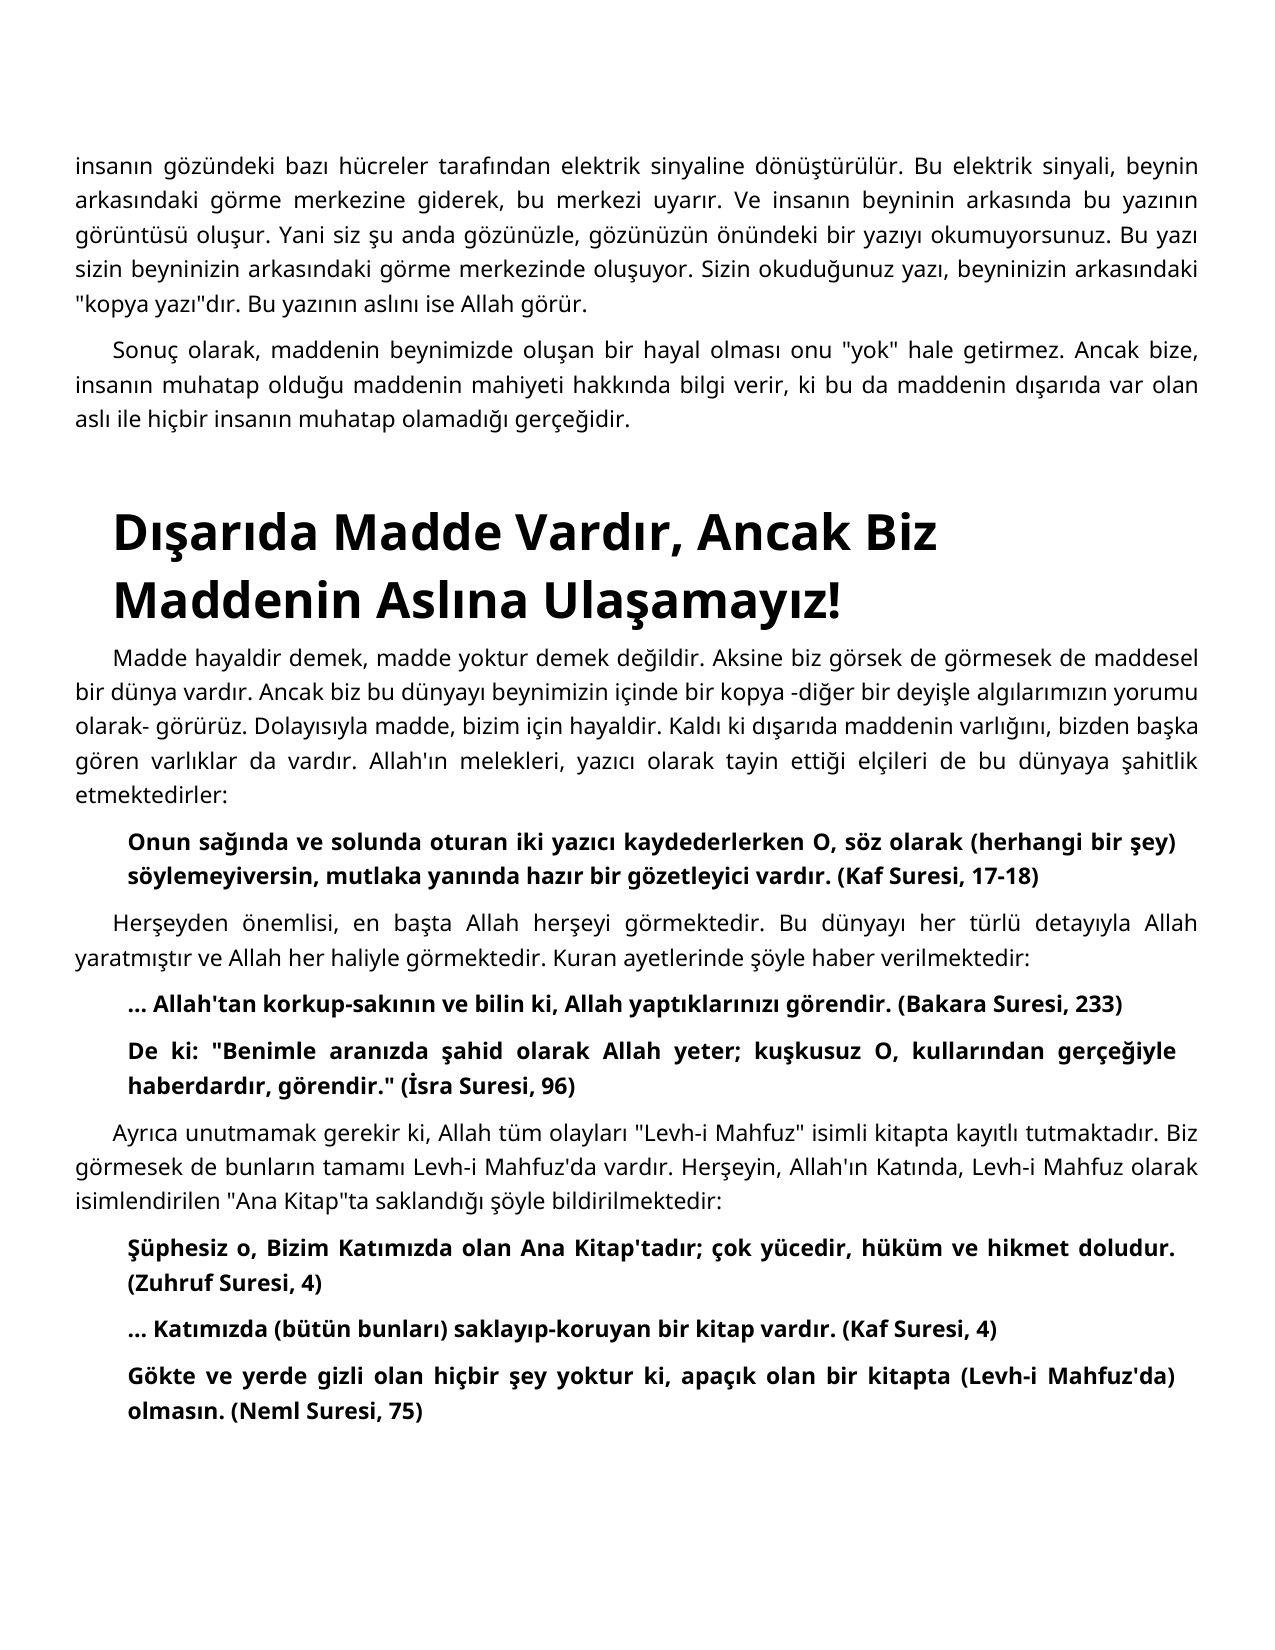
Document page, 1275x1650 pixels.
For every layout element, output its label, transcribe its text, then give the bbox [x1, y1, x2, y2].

subtitle Dışarıda Madde Vardır, Ancak Biz Maddenin Aslına Ulaşamayız! [112, 497, 1200, 633]
text Şüphesiz o, Bizim Katımızda olan Ana Kitap'tadır; çok yücedir, hüküm ve hikmet doludur. (Zuhruf Suresi, 4) [127, 1232, 1177, 1298]
text Madde hayaldir demek, madde yoktur demek değildir. Aksine biz görsek de görmesek de maddesel bir dünya vardır. Ancak biz bu dünyayı beynimizin içinde bir kopya -diğer bir deyişle algılarımızın yorumu olarak- görürüz. Dolayısıyla madde, bizim için hayaldir. Kaldı ki dışarıda maddenin varlığını, bizden başka gören varlıklar da vardır. Allah'ın melekleri, yazıcı olarak tayin ettiği elçileri de bu dünyaya şahitlik etmektedirler: [75, 641, 1200, 810]
text ... Katımızda (bütün bunları) saklayıp-koruyan bir kitap vardır. (Kaf Suresi, 4) [127, 1313, 1177, 1344]
text Onun sağında ve solunda oturan iki yazıcı kaydederlerken O, söz olarak (herhangi bir şey) söylemeyiversin, mutlaka yanında hazır bir gözetleyici vardır. (Kaf Suresi, 17-18) [127, 826, 1177, 891]
text Herşeyden önemlisi, en başta Allah herşeyi görmektedir. Bu dünyayı her türlü detayıyla Allah yaratmıştır ve Allah her haliyle görmektedir. Kuran ayetlerinde şöyle haber verilmektedir: [75, 907, 1200, 973]
text De ki: "Benimle aranızda şahid olarak Allah yeter; kuşkusuz O, kullarından gerçeğiyle haberdardır, görendir." (İsra Suresi, 96) [127, 1035, 1177, 1101]
text insanın gözündeki bazı hücreler tarafından elektrik sinyaline dönüştürülür. Bu elektrik sinyali, beynin arkasındaki görme merkezine giderek, bu merkezi uyarır. Ve insanın beyninin arkasında bu yazının görüntüsü oluşur. Yani siz şu anda gözünüzle, gözünüzün önündeki bir yazıyı okumuyorsunuz. Bu yazı sizin beyninizin arkasındaki görme merkezinde oluşuyor. Sizin okuduğunuz yazı, beyninizin arkasındaki "kopya yazı"dır. Bu yazının aslını ise Allah görür. [75, 150, 1200, 319]
text Ayrıca unutmamak gerekir ki, Allah tüm olayları "Levh-i Mahfuz" isimli kitapta kayıtlı tutmaktadır. Biz görmesek de bunların tamamı Levh-i Mahfuz'da vardır. Herşeyin, Allah'ın Katında, Levh-i Mahfuz olarak isimlendirilen "Ana Kitap"ta saklandığı şöyle bildirilmektedir: [75, 1116, 1200, 1216]
text Sonuç olarak, maddenin beynimizde oluşan bir hayal olması onu "yok" hale getirmez. Ancak bize, insanın muhatap olduğu maddenin mahiyeti hakkında bilgi verir, ki bu da maddenin dışarıda var olan aslı ile hiçbir insanın muhatap olamadığı gerçeğidir. [75, 334, 1200, 434]
text Gökte ve yerde gizli olan hiçbir şey yoktur ki, apaçık olan bir kitapta (Levh-i Mahfuz'da) olmasın. (Neml Suresi, 75) [127, 1360, 1177, 1426]
text ... Allah'tan korkup-sakının ve bilin ki, Allah yaptıklarınızı görendir. (Bakara Suresi, 233) [127, 988, 1177, 1019]
